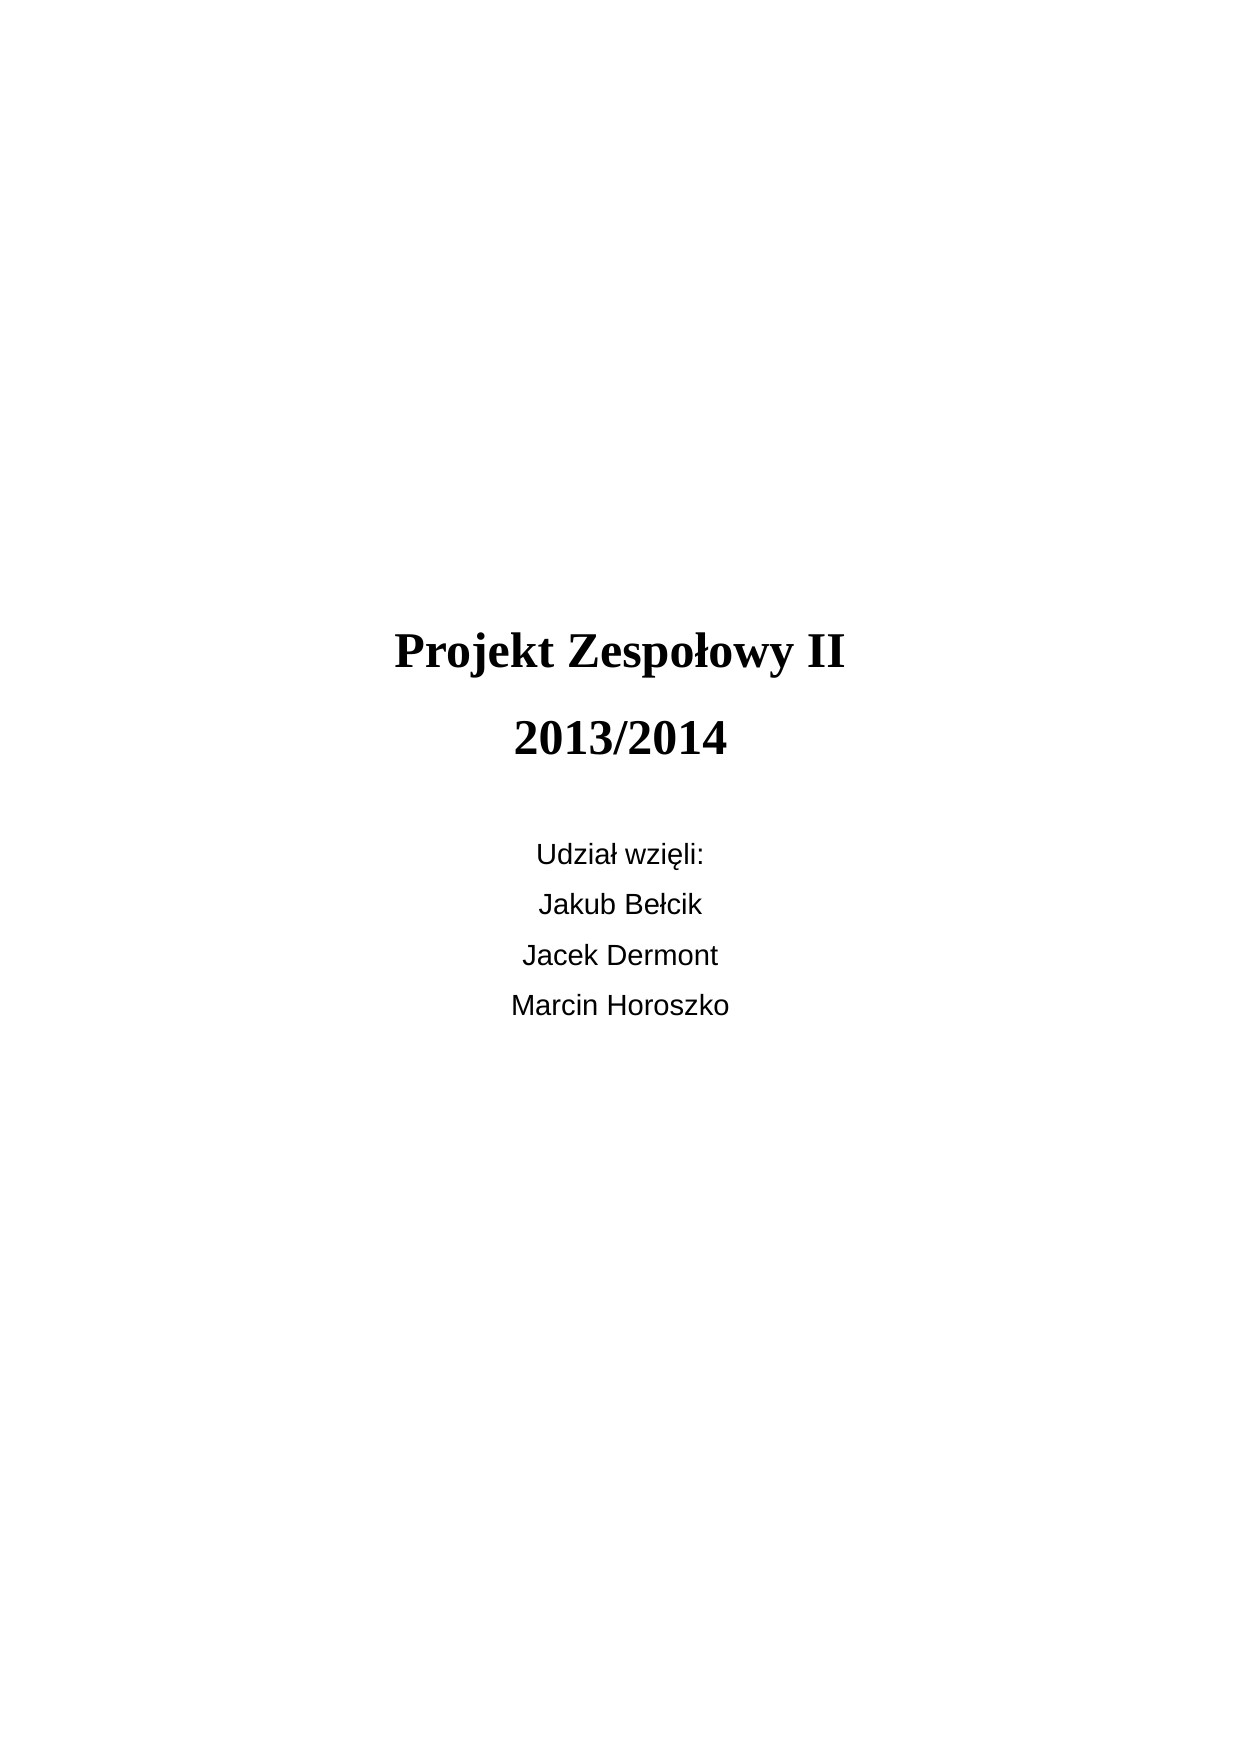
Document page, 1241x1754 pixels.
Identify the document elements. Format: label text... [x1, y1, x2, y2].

text Jacek Dermont [118, 937, 1122, 971]
text Jakub Bełcik [118, 887, 1122, 921]
text Marcin Horoszko [118, 988, 1122, 1021]
text Udział wzięli: [118, 837, 1122, 870]
text 2013/2014 [118, 707, 1122, 765]
text Projekt Zespołowy II [118, 621, 1122, 679]
